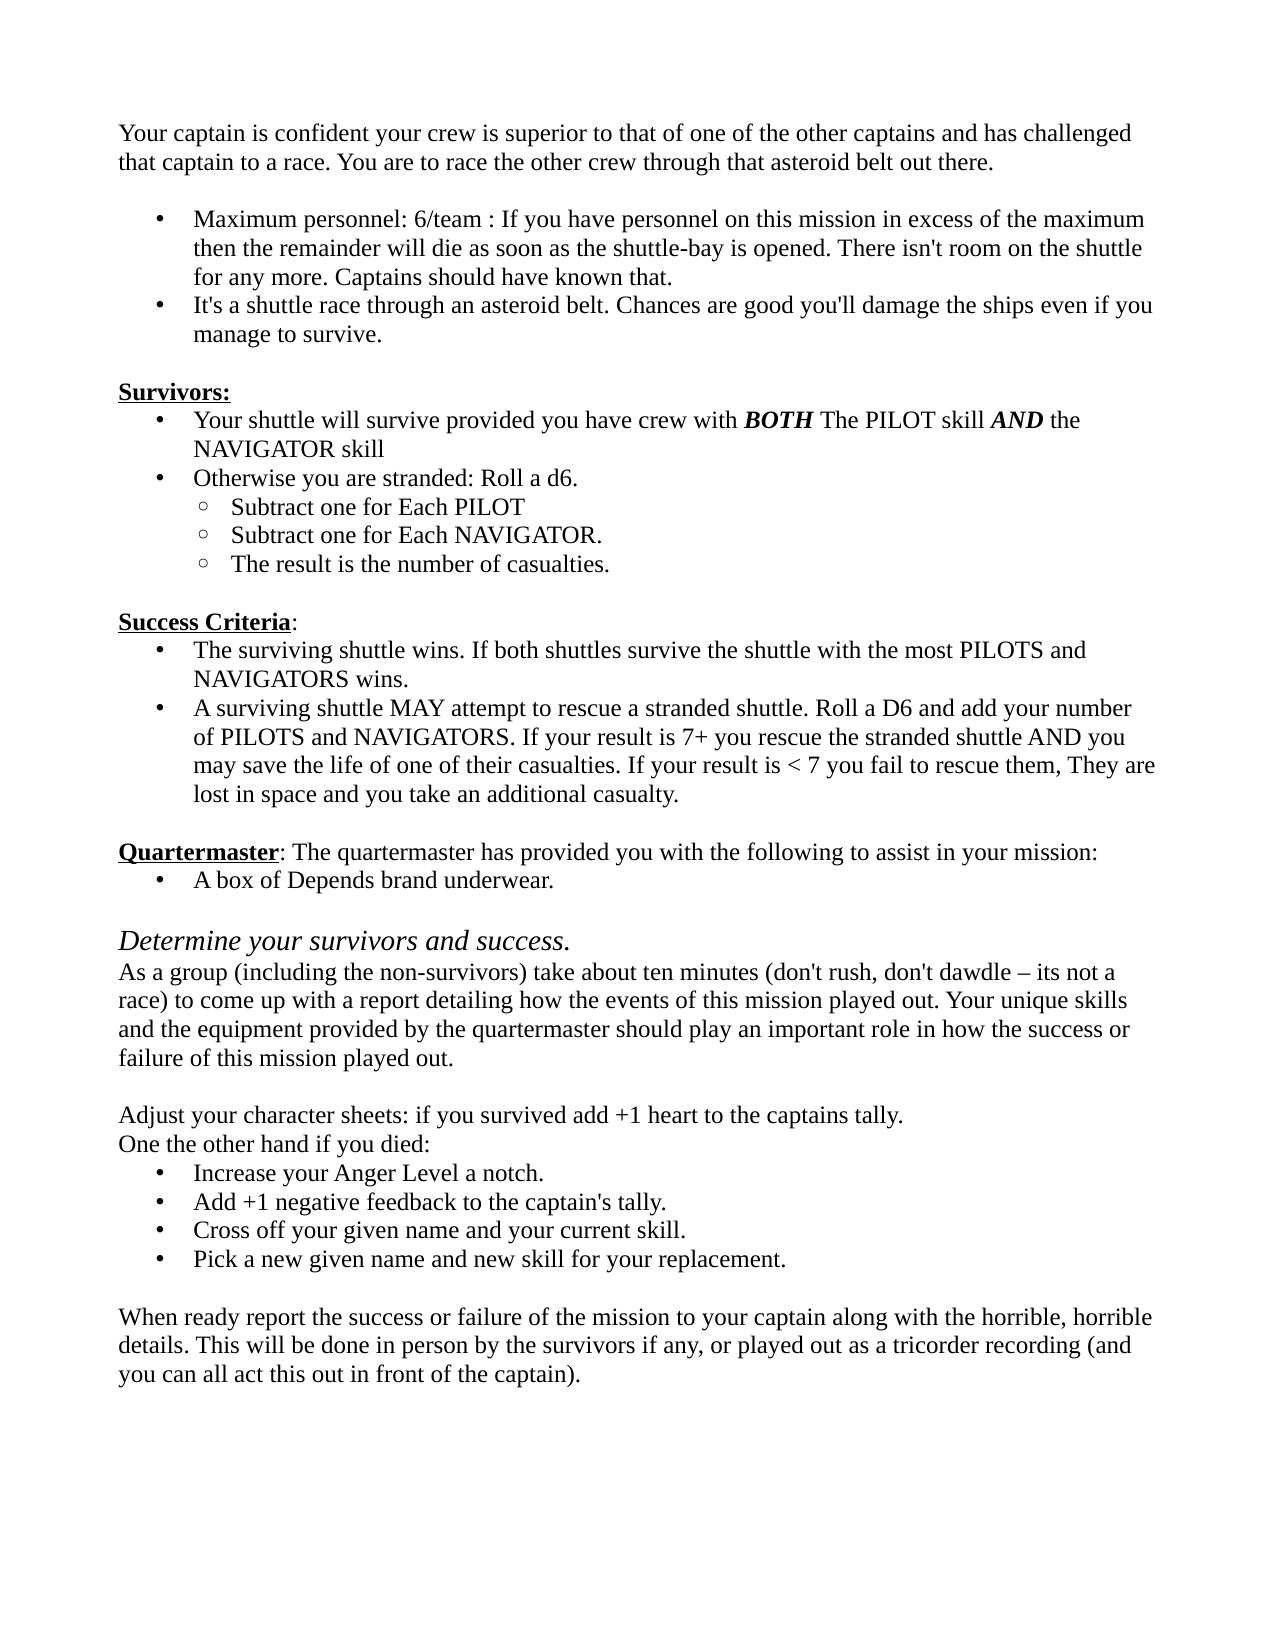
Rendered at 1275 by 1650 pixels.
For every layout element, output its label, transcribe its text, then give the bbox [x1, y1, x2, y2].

list It's a shuttle race through an asteroid belt. Chances are good you'll damage the ships even if you manage to survive. [156, 291, 1157, 348]
list Increase your Anger Level a notch. [156, 1158, 1157, 1187]
list Subtract one for Each PILOT [193, 492, 1157, 521]
list Add +1 negative feedback to the captain's tally. [156, 1187, 1157, 1215]
list A surviving shuttle MAY attempt to rescue a stranded shuttle. Roll a D6 and add your number of PILOTS and NAVIGATORS. If your result is 7+ you rescue the stranded shuttle AND you may save the life of one of their casualties. If your result is < 7 you fail to rescue them, They are lost in space and you take an additional casualty. [156, 693, 1157, 808]
text Determine your survivors and success. [118, 923, 1157, 957]
text Quartermaster: The quartermaster has provided you with the following to assist in your mission: [118, 837, 1157, 866]
text When ready report the success or failure of the mission to your captain along with the horrible, horrible details. This will be done in person by the survivors if any, or played out as a tricorder recording (and you can all act this out in front of the captain). [118, 1302, 1157, 1388]
text One the other hand if you died: [118, 1129, 1157, 1158]
text Adjust your character sheets: if you survived add +1 heart to the captains tally. [118, 1100, 1157, 1129]
list Otherwise you are stranded: Roll a d6. [156, 463, 1157, 492]
list The result is the number of casualties. [193, 549, 1157, 578]
text Success Criteria: [118, 607, 1157, 636]
list Your shuttle will survive provided you have crew with BOTH The PILOT skill AND the NAVIGATOR skill [156, 406, 1157, 463]
list A box of Depends brand underwear. [156, 866, 1157, 894]
text Survivors: [118, 377, 1157, 406]
list Cross off your given name and your current skill. [156, 1215, 1157, 1244]
text Your captain is confident your crew is superior to that of one of the other captains and has challenged that captain to a race. You are to race the other crew through that asteroid belt out there. [118, 118, 1157, 176]
text As a group (including the non-survivors) take about ten minutes (don't rush, don't dawdle – its not a race) to come up with a report detailing how the events of this mission played out. Your unique skills and the equipment provided by the quartermaster should play an important role in how the success or failure of this mission played out. [118, 957, 1157, 1072]
list Maximum personnel: 6/team : If you have personnel on this mission in excess of the maximum then the remainder will die as soon as the shuttle-bay is opened. There isn't room on the shuttle for any more. Captains should have known that. [156, 204, 1157, 291]
list The surviving shuttle wins. If both shuttles survive the shuttle with the most PILOTS and NAVIGATORS wins. [156, 636, 1157, 693]
list Pick a new given name and new skill for your replacement. [156, 1244, 1157, 1273]
list Subtract one for Each NAVIGATOR. [193, 521, 1157, 549]
